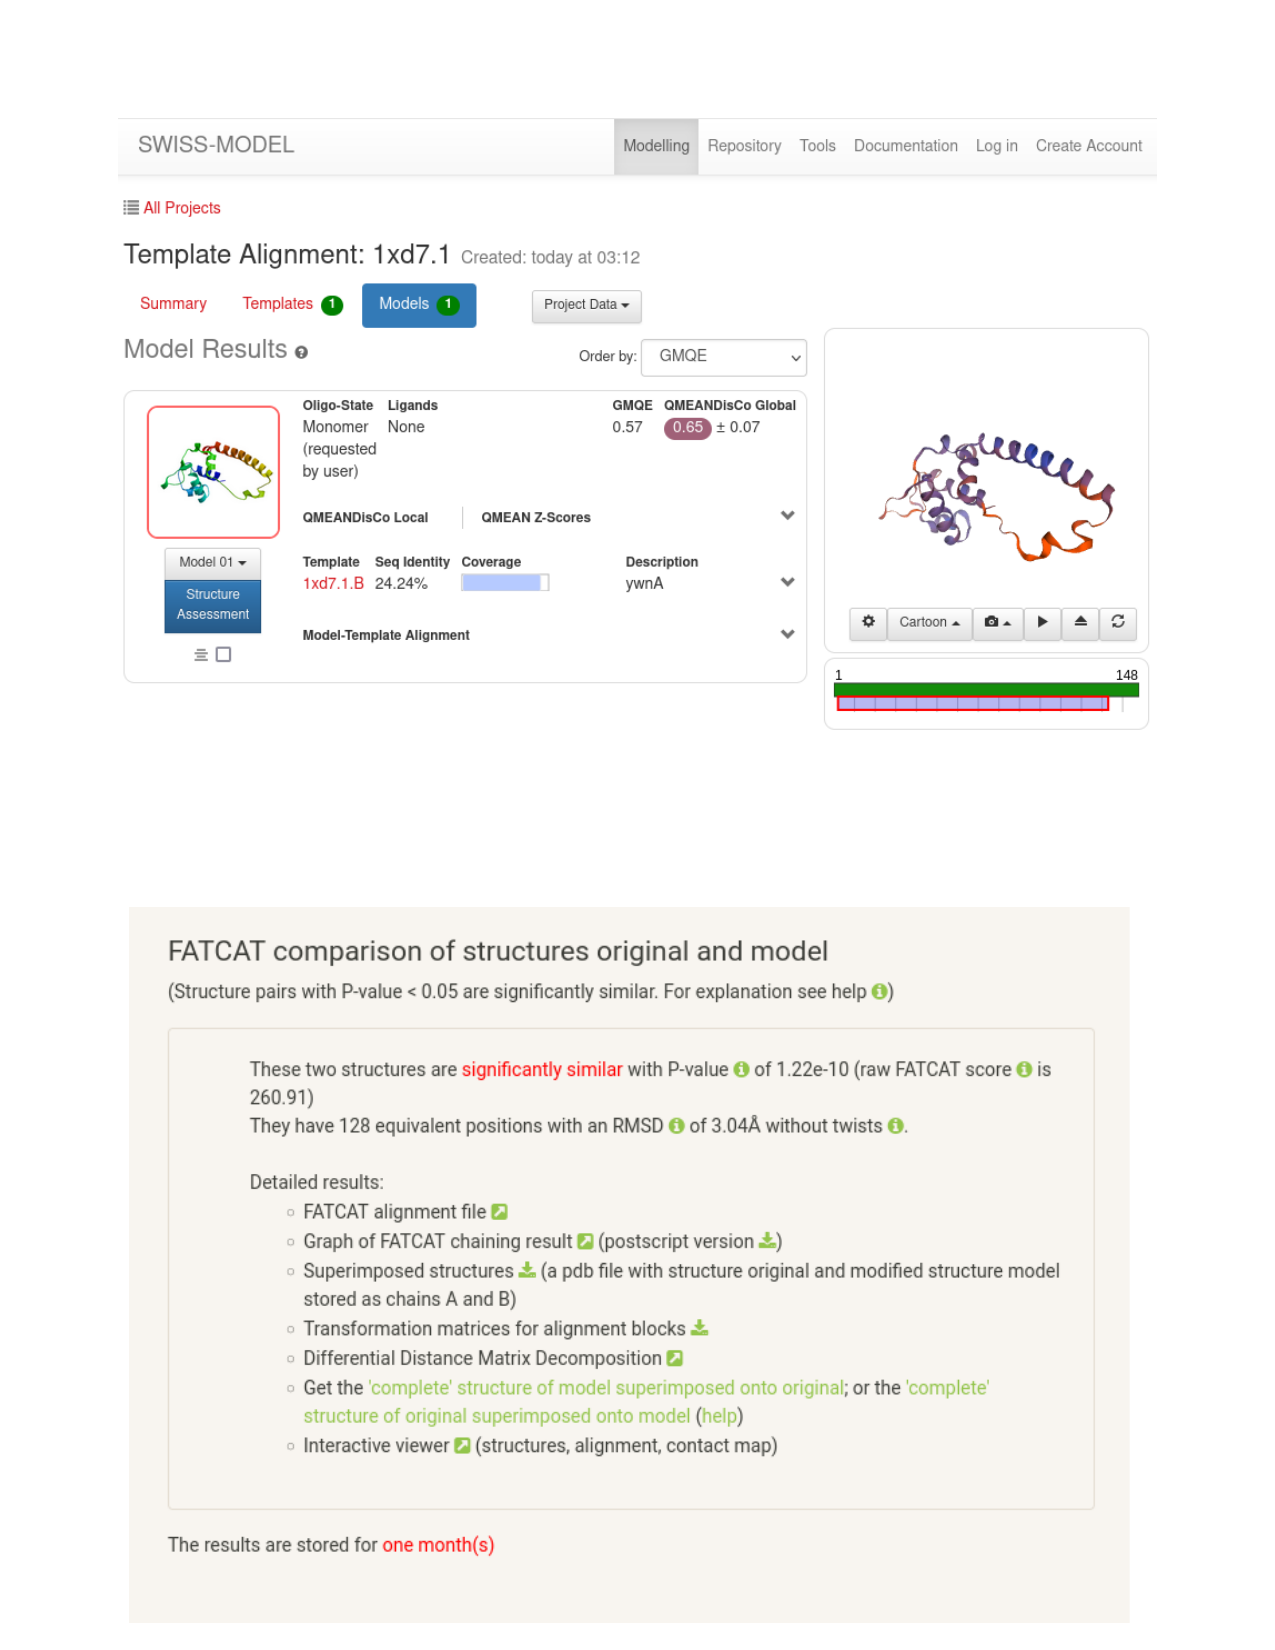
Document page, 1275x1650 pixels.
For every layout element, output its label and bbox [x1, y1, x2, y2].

picture [118, 118, 1157, 831]
picture [129, 907, 1130, 1623]
